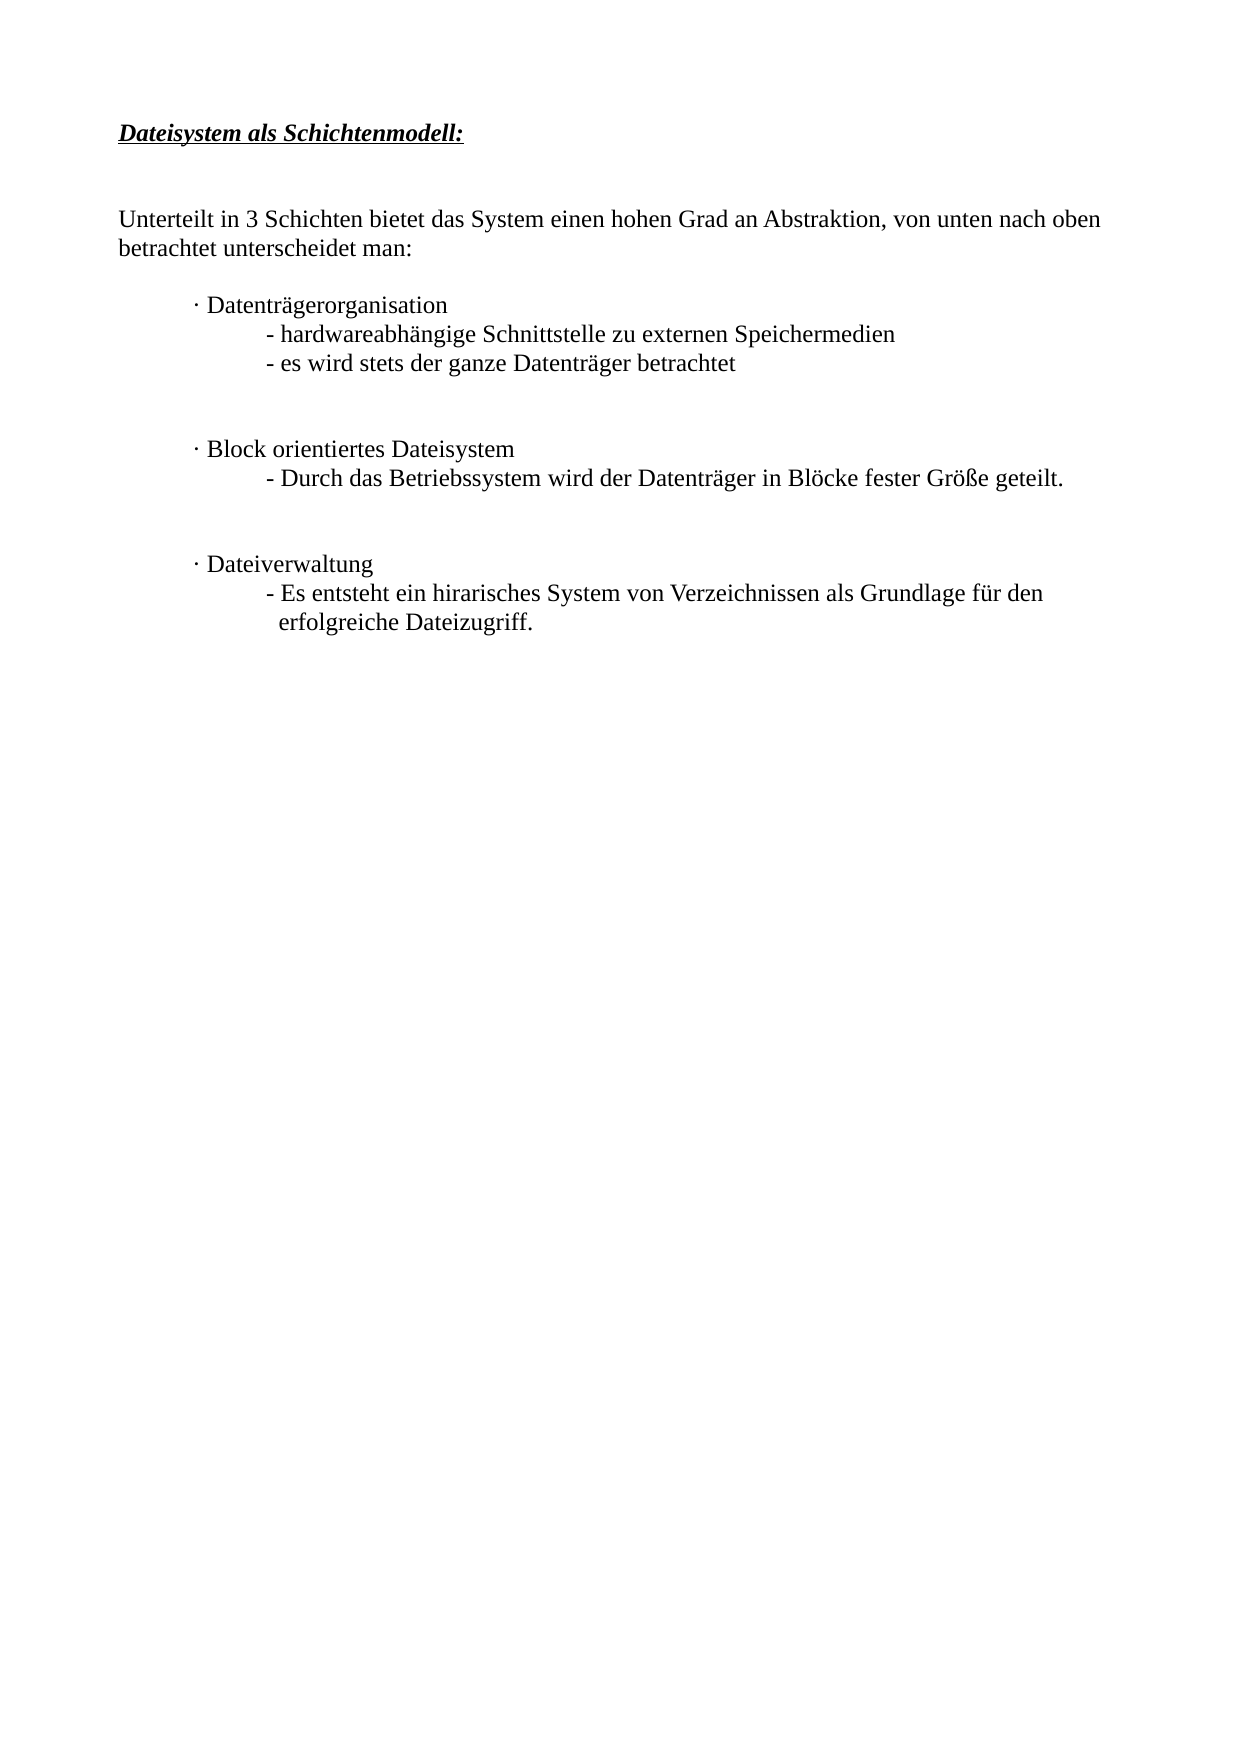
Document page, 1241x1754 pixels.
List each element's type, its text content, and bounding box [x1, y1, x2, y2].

text · Datenträgerorganisation [118, 291, 1122, 319]
text - es wird stets der ganze Datenträger betrachtet [118, 348, 1122, 377]
text - hardwareabhängige Schnittstelle zu externen Speichermedien [118, 319, 1122, 348]
text Unterteilt in 3 Schichten bietet das System einen hohen Grad an Abstraktion, von unten nach oben betrachtet unterscheidet man: [118, 204, 1122, 262]
text - Es entsteht ein hirarisches System von Verzeichnissen als Grundlage für den erfolgreiche Dateizugriff. [118, 578, 1122, 636]
text · Dateiverwaltung [118, 549, 1122, 578]
text - Durch das Betriebssystem wird der Datenträger in Blöcke fester Größe geteilt. [118, 463, 1122, 492]
text Dateisystem als Schichtenmodell: [118, 118, 1122, 147]
text · Block orientiertes Dateisystem [118, 434, 1122, 463]
